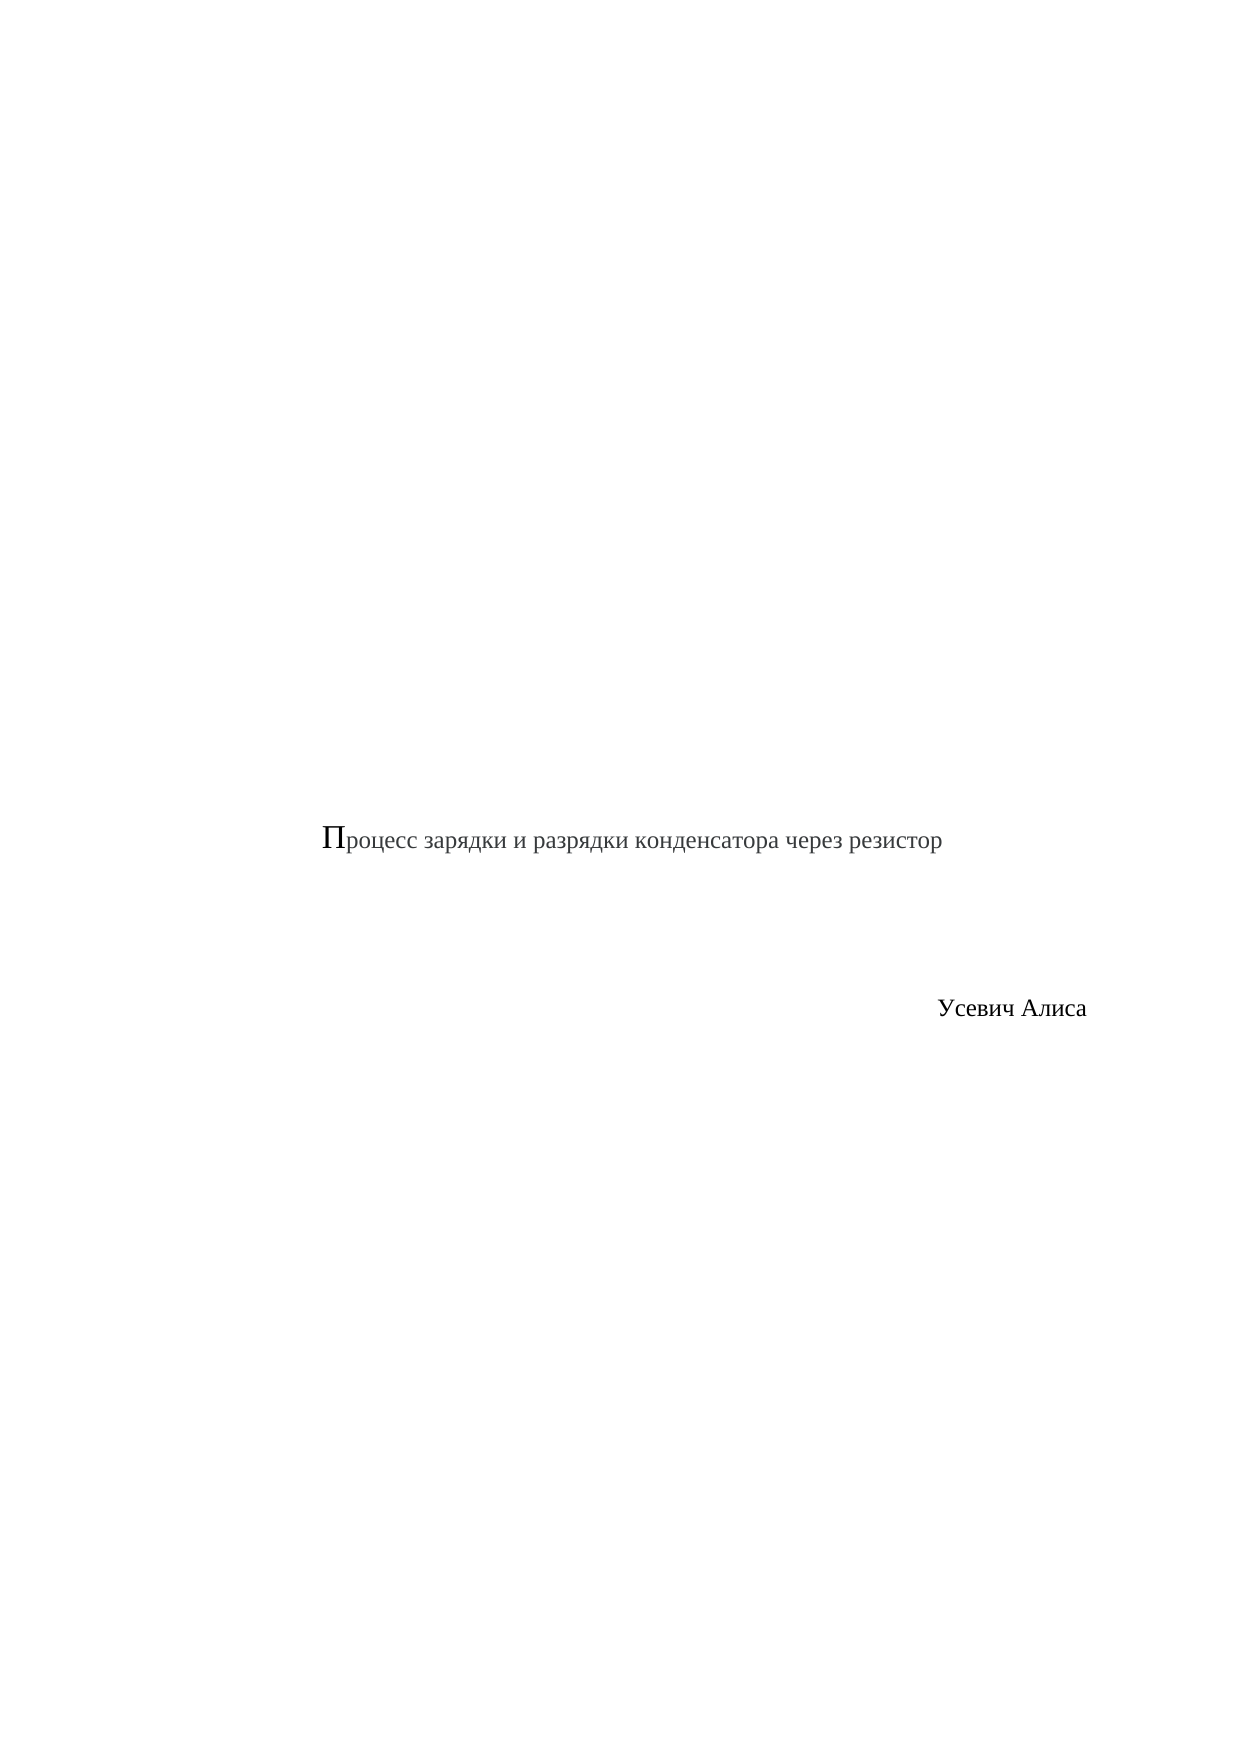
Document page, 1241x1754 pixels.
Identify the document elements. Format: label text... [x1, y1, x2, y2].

text Процесс зарядки и разрядки конденсатора через резистор [118, 817, 1122, 856]
text Усевич Алиса [118, 993, 1122, 1022]
